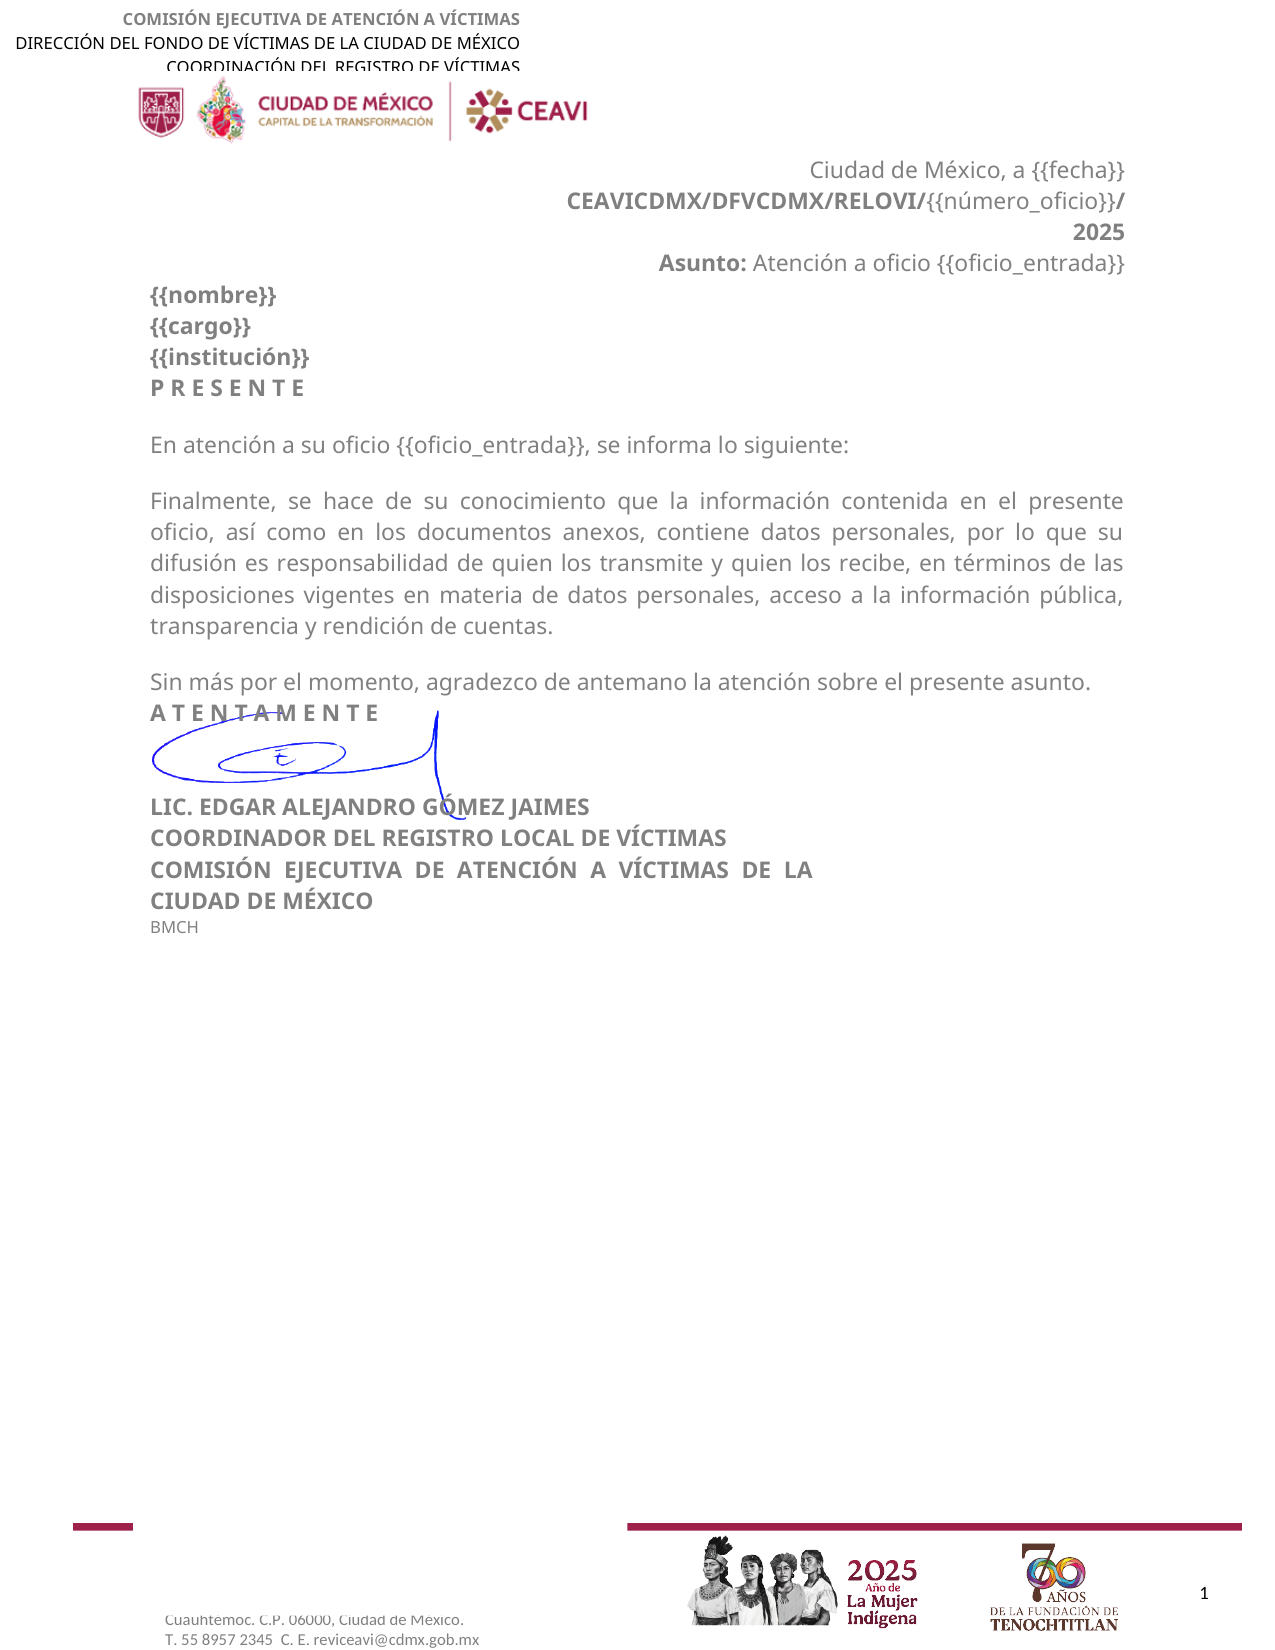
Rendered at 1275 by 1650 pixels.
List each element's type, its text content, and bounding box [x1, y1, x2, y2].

text Asunto: Atención a oficio {{oficio_entrada}} [534, 247, 1125, 278]
picture [132, 59, 595, 162]
text BMCH [150, 916, 754, 939]
text CEAVICDMX/DFVCDMX/RELOVI/{{número_oficio}}/2025 [534, 185, 1125, 247]
text COMISIÓN EJECUTIVA DE ATENCIÓN A VÍCTIMAS DE LA CIUDAD DE MÉXICO [150, 853, 813, 916]
text COORDINADOR DEL REGISTRO LOCAL DE VÍCTIMAS [150, 822, 754, 853]
text P R E S E N T E [150, 372, 592, 403]
text Sin más por el momento, agradezco de antemano la atención sobre el presente asunto. [150, 666, 1125, 697]
picture [679, 1530, 924, 1635]
text {{institución}} [150, 341, 592, 372]
picture [150, 728, 467, 791]
picture [975, 1532, 1133, 1642]
text A T E N T A M E N T E [150, 697, 754, 728]
text LIC. EDGAR ALEJANDRO GÓMEZ JAIMES [150, 791, 754, 822]
text {{cargo}} [150, 310, 592, 341]
text Finalmente, se hace de su conocimiento que la información contenida en el presente oficio, así como en los documentos anexos, contiene datos personales, por lo que su difusión es responsabilidad de quien los transmite y quien los recibe, en términos de las disposiciones vigentes en materia de datos personales, acceso a la información pública, transparencia y rendición de cuentas. [150, 485, 1125, 641]
text Ciudad de México, a {{fecha}} [534, 153, 1125, 185]
text {{nombre}} [150, 278, 592, 310]
text En atención a su oficio {{oficio_entrada}}, se informa lo siguiente: [150, 428, 1125, 460]
